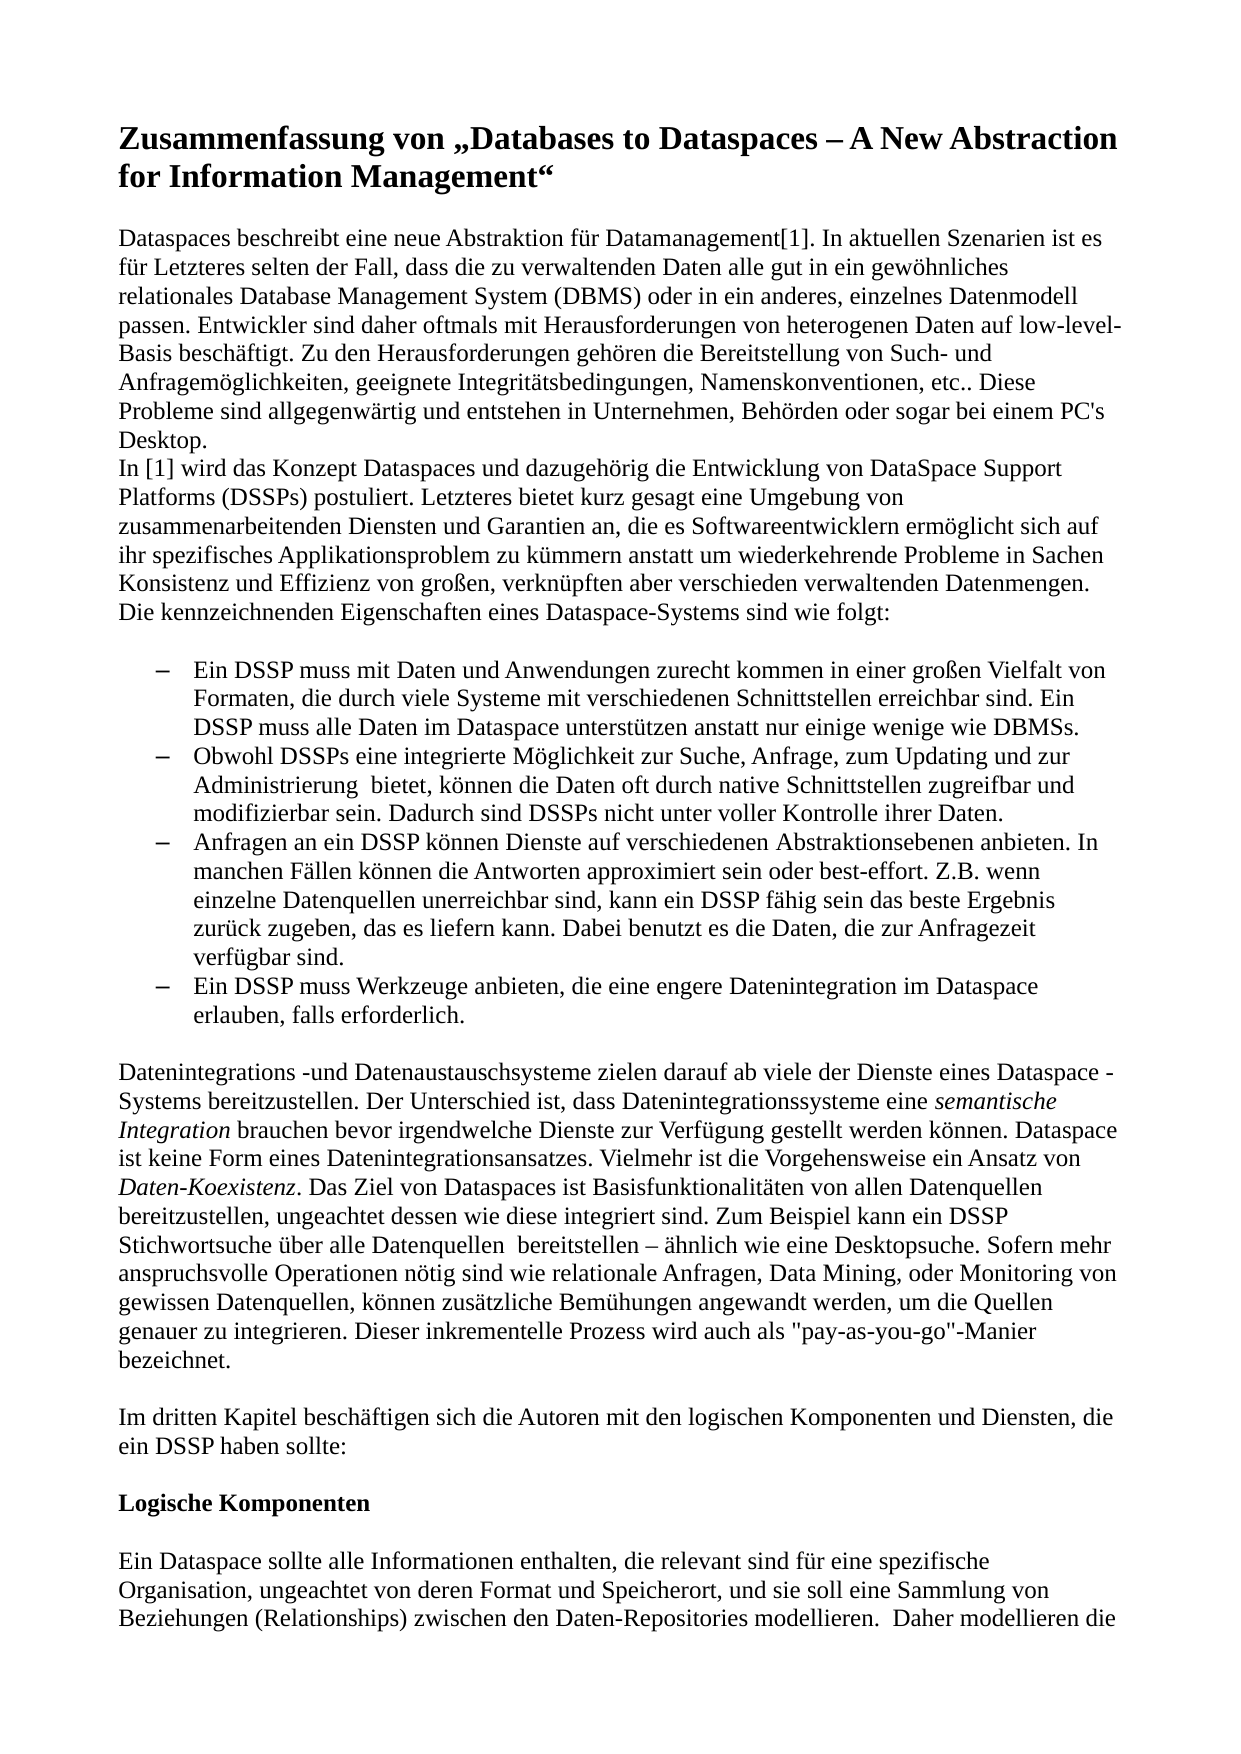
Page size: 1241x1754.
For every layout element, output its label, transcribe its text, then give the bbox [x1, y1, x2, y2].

list Anfragen an ein DSSP können Dienste auf verschiedenen Abstraktionsebenen anbieten. In manchen Fällen können die Antworten approximiert sein oder best-effort. Z.B. wenn einzelne Datenquellen unerreichbar sind, kann ein DSSP fähig sein das beste Ergebnis zurück zugeben, das es liefern kann. Dabei benutzt es die Daten, die zur Anfragezeit verfügbar sind. [156, 827, 1122, 971]
text In [1] wird das Konzept Dataspaces und dazugehörig die Entwicklung von DataSpace Support Platforms (DSSPs) postuliert. Letzteres bietet kurz gesagt eine Umgebung von zusammenarbeitenden Diensten und Garantien an, die es Softwareentwicklern ermöglicht sich auf ihr spezifisches Applikationsproblem zu kümmern anstatt um wiederkehrende Probleme in Sachen Konsistenz und Effizienz von großen, verknüpften aber verschieden verwaltenden Datenmengen. [118, 453, 1122, 597]
text Im dritten Kapitel beschäftigen sich die Autoren mit den logischen Komponenten und Diensten, die ein DSSP haben sollte: [118, 1402, 1122, 1460]
text Dataspaces beschreibt eine neue Abstraktion für Datamanagement[1]. In aktuellen Szenarien ist es für Letzteres selten der Fall, dass die zu verwaltenden Daten alle gut in ein gewöhnliches relationales Database Management System (DBMS) oder in ein anderes, einzelnes Datenmodell passen. Entwickler sind daher oftmals mit Herausforderungen von heterogenen Daten auf low-level-Basis beschäftigt. Zu den Herausforderungen gehören die Bereitstellung von Such- und Anfragemöglichkeiten, geeignete Integritätsbedingungen, Namenskonventionen, etc.. Diese Probleme sind allgegenwärtig und entstehen in Unternehmen, Behörden oder sogar bei einem PC's Desktop. [118, 223, 1122, 453]
text Datenintegrations -und Datenaustauschsysteme zielen darauf ab viele der Dienste eines Dataspace -Systems bereitzustellen. Der Unterschied ist, dass Datenintegrationssysteme eine semantische Integration brauchen bevor irgendwelche Dienste zur Verfügung gestellt werden können. Dataspace ist keine Form eines Datenintegrationsansatzes. Vielmehr ist die Vorgehensweise ein Ansatz von Daten-Koexistenz. Das Ziel von Dataspaces ist Basisfunktionalitäten von allen Datenquellen bereitzustellen, ungeachtet dessen wie diese integriert sind. Zum Beispiel kann ein DSSP Stichwortsuche über alle Datenquellen bereitstellen – ähnlich wie eine Desktopsuche. Sofern mehr anspruchsvolle Operationen nötig sind wie relationale Anfragen, Data Mining, oder Monitoring von gewissen Datenquellen, können zusätzliche Bemühungen angewandt werden, um die Quellen genauer zu integrieren. Dieser inkrementelle Prozess wird auch als "pay-as-you-go"-Manier bezeichnet. [118, 1057, 1122, 1373]
text Zusammenfassung von „Databases to Dataspaces – A New Abstraction for Information Management“ [118, 118, 1122, 195]
list Ein DSSP muss Werkzeuge anbieten, die eine engere Datenintegration im Dataspace erlauben, falls erforderlich. [156, 971, 1122, 1028]
text Ein Dataspace sollte alle Informationen enthalten, die relevant sind für eine spezifische Organisation, ungeachtet von deren Format und Speicherort, und sie soll eine Sammlung von Beziehungen (Relationships) zwischen den Daten-Repositories modellieren. Daher modellieren die [118, 1546, 1122, 1632]
list Ein DSSP muss mit Daten und Anwendungen zurecht kommen in einer großen Vielfalt von Formaten, die durch viele Systeme mit verschiedenen Schnittstellen erreichbar sind. Ein DSSP muss alle Daten im Dataspace unterstützen anstatt nur einige wenige wie DBMSs. [156, 655, 1122, 741]
list Obwohl DSSPs eine integrierte Möglichkeit zur Suche, Anfrage, zum Updating und zur Administrierung bietet, können die Daten oft durch native Schnittstellen zugreifbar und modifizierbar sein. Dadurch sind DSSPs nicht unter voller Kontrolle ihrer Daten. [156, 741, 1122, 827]
text Die kennzeichnenden Eigenschaften eines Dataspace-Systems sind wie folgt: [118, 597, 1122, 626]
text Logische Komponenten [118, 1488, 1122, 1517]
